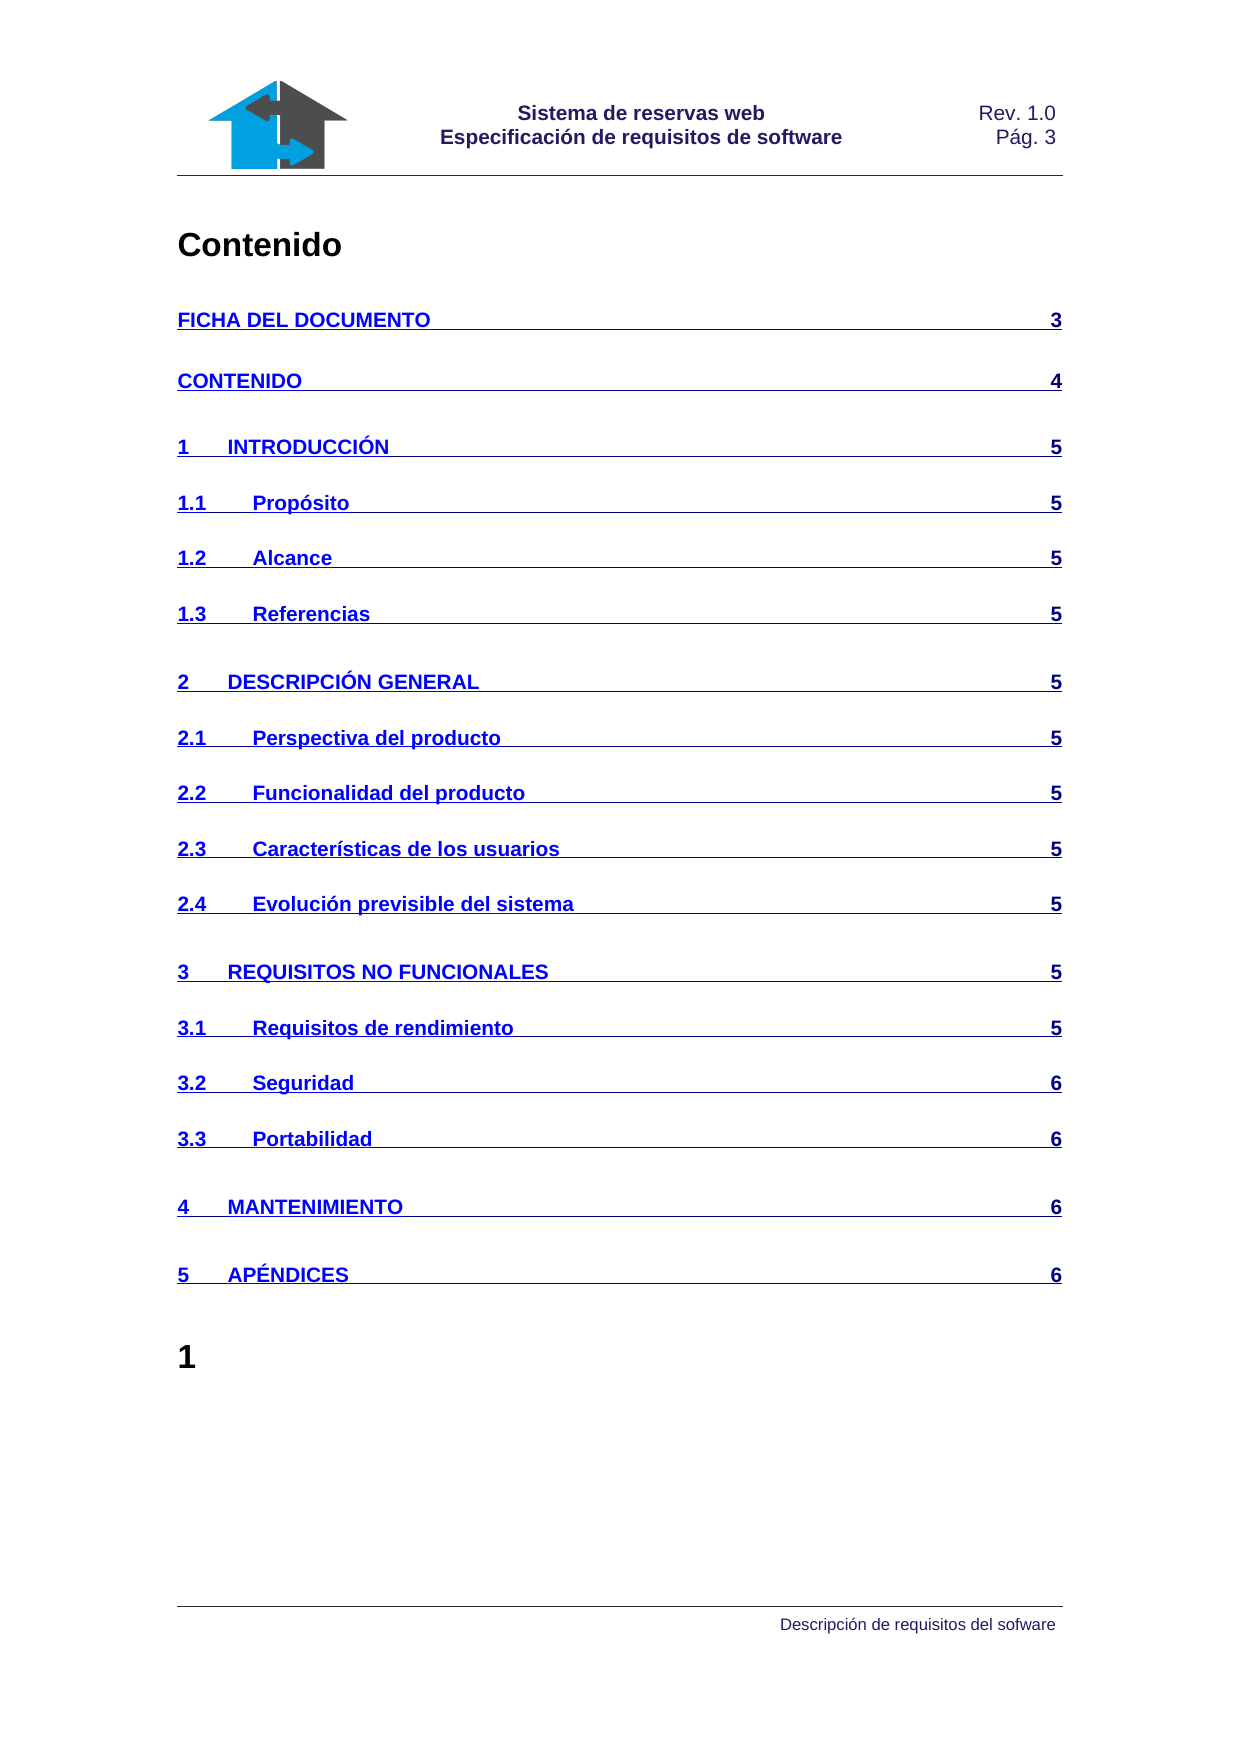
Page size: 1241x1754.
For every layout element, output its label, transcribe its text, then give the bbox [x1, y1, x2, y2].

text 2.1 Perspectiva del producto 5 [177, 721, 1063, 751]
text 2 Descripción general 5 [177, 665, 1063, 696]
text 3.1 Requisitos de rendimiento 5 [177, 1011, 1063, 1041]
text 3.2 Seguridad 6 [177, 1066, 1063, 1097]
subtitle Contenido [177, 225, 1063, 264]
text 4 Mantenimiento 6 [177, 1190, 1063, 1220]
text 1.3 Referencias 5 [177, 597, 1063, 628]
text 3 Requisitos no funcionales 5 [177, 955, 1063, 986]
text 2.4 Evolución previsible del sistema 5 [177, 887, 1063, 918]
text Contenido 4 [177, 369, 1063, 393]
text 1 Introducción 5 [177, 431, 1063, 461]
text 2.2 Funcionalidad del producto 5 [177, 776, 1063, 807]
text 2.3 Características de los usuarios 5 [177, 832, 1063, 862]
text 5 Apéndices 6 [177, 1258, 1063, 1288]
text 1.1 Propósito 5 [177, 486, 1063, 517]
text 1.2 Alcance 5 [177, 542, 1063, 572]
text 3.3 Portabilidad 6 [177, 1122, 1063, 1152]
text Ficha del documento 3 [177, 308, 1063, 332]
